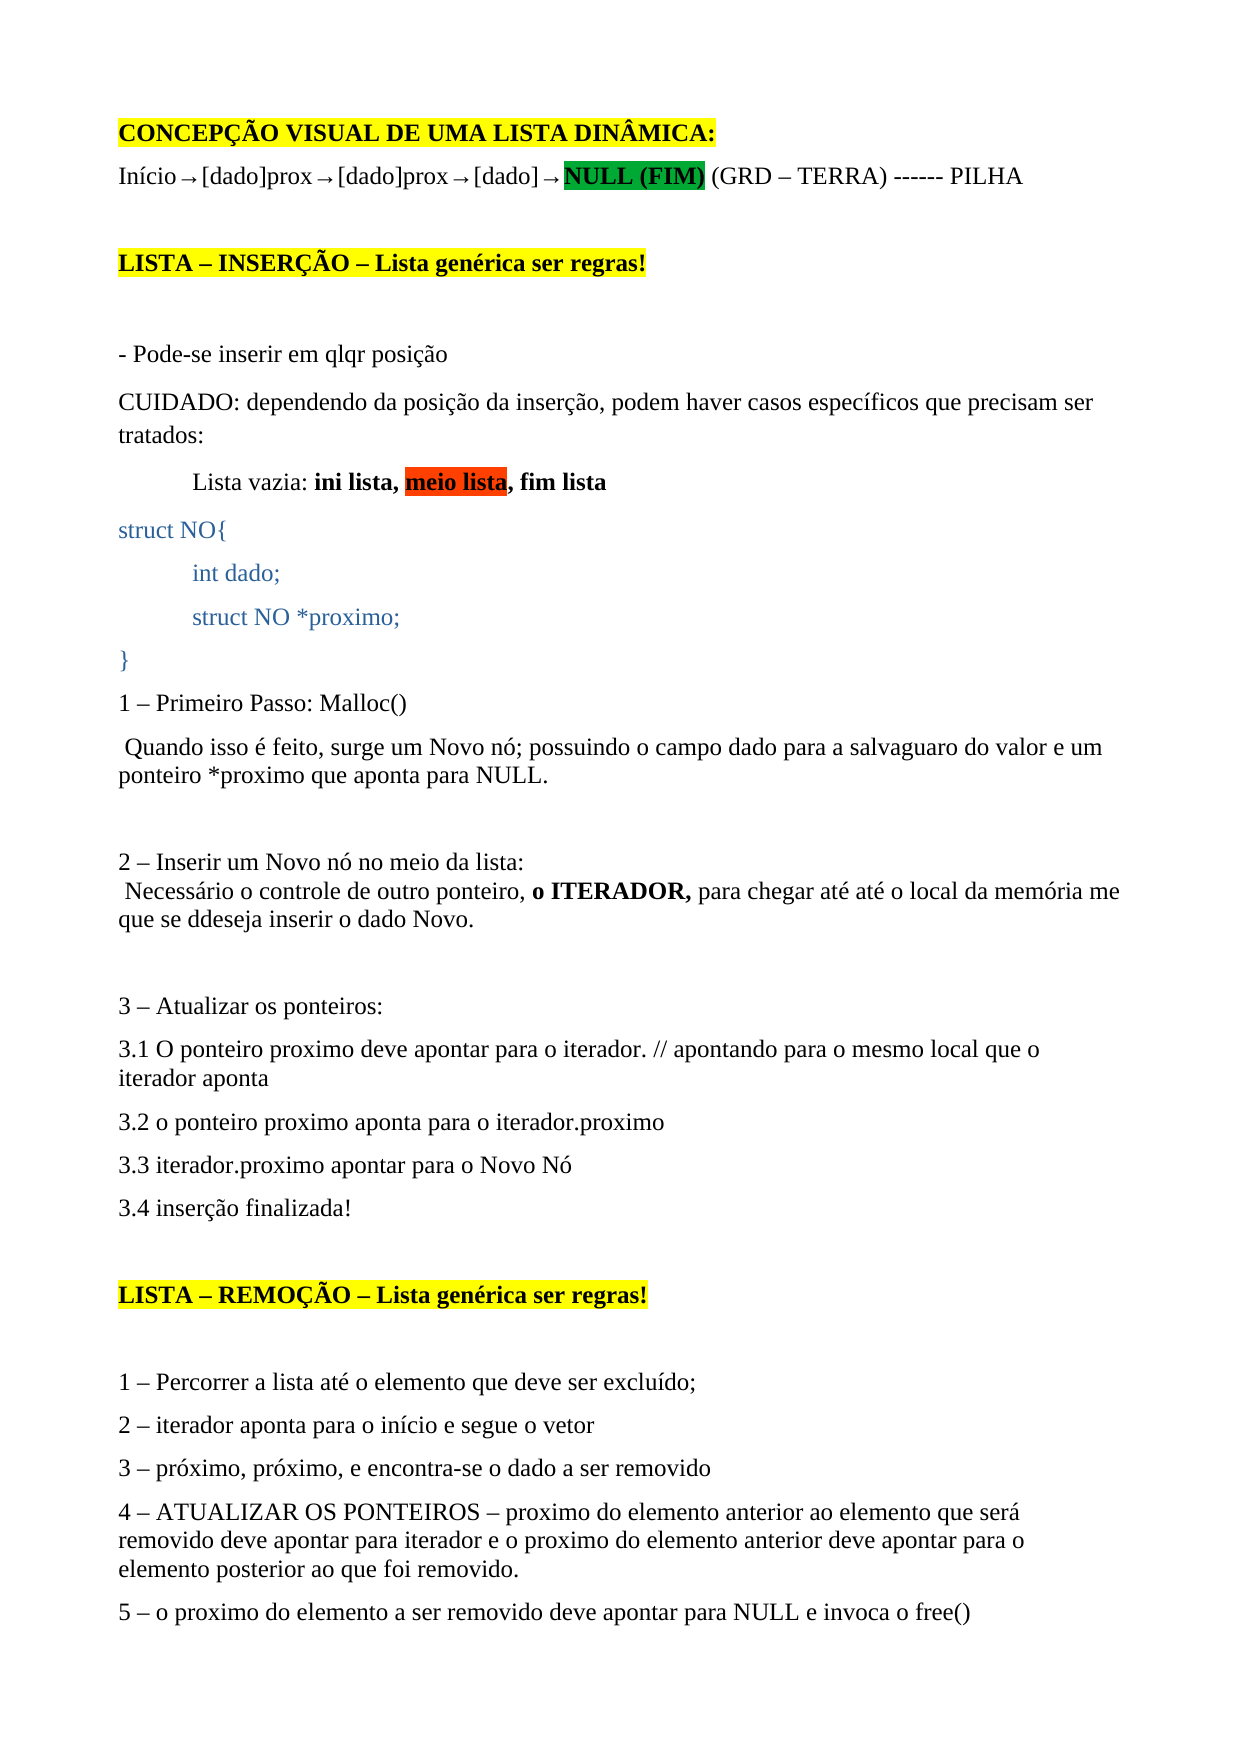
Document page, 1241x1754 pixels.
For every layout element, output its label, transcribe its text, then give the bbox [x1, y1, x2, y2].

text struct NO{ [118, 515, 1122, 544]
text 5 – o proximo do elemento a ser removido deve apontar para NULL e invoca o free() [118, 1597, 1122, 1626]
text struct NO *proximo; [118, 602, 1122, 630]
text LISTA – INSERÇÃO – Lista genérica ser regras! [118, 248, 1122, 277]
text CUIDADO: dependendo da posição da inserção, podem haver casos específicos que precisam ser tratados: [118, 387, 1122, 448]
text 3.2 o ponteiro proximo aponta para o iterador.proximo [118, 1107, 1122, 1135]
text 3.4 inserção finalizada! [118, 1193, 1122, 1222]
text 1 – Primeiro Passo: Malloc() [118, 688, 1122, 717]
text 1 – Percorrer a lista até o elemento que deve ser excluído; [118, 1367, 1122, 1395]
text Lista vazia: ini lista, meio lista, fim lista [118, 467, 1122, 496]
text CONCEPÇÃO VISUAL DE UMA LISTA DINÂMICA: [118, 118, 1122, 147]
text 4 – ATUALIZAR OS PONTEIROS – proximo do elemento anterior ao elemento que será removido deve apontar para iterador e o proximo do elemento anterior deve apontar para o elemento posterior ao que foi removido. [118, 1497, 1122, 1583]
text int dado; [118, 558, 1122, 587]
text LISTA – REMOÇÃO – Lista genérica ser regras! [118, 1280, 1122, 1309]
text Início→[dado]prox→[dado]prox→[dado]→NULL (FIM) (GRD – TERRA) ------ PILHA [118, 161, 1122, 190]
text 3.3 iterador.proximo apontar para o Novo Nó [118, 1150, 1122, 1179]
text 2 – iterador aponta para o início e segue o vetor [118, 1410, 1122, 1439]
text 3 – próximo, próximo, e encontra-se o dado a ser removido [118, 1453, 1122, 1482]
text Quando isso é feito, surge um Novo nó; possuindo o campo dado para a salvaguaro do valor e um ponteiro *proximo que aponta para NULL. [118, 732, 1122, 789]
text 3 – Atualizar os ponteiros: [118, 991, 1122, 1020]
text } [118, 645, 1122, 674]
text 3.1 O ponteiro proximo deve apontar para o iterador. // apontando para o mesmo local que o iterador aponta [118, 1034, 1122, 1092]
text - Pode-se inserir em qlqr posição [118, 339, 1122, 368]
text 2 – Inserir um Novo nó no meio da lista: Necessário o controle de outro ponteiro, o ITERADOR, para chegar até até o local da memória me que se ddeseja inserir o dado Novo. [118, 847, 1122, 933]
